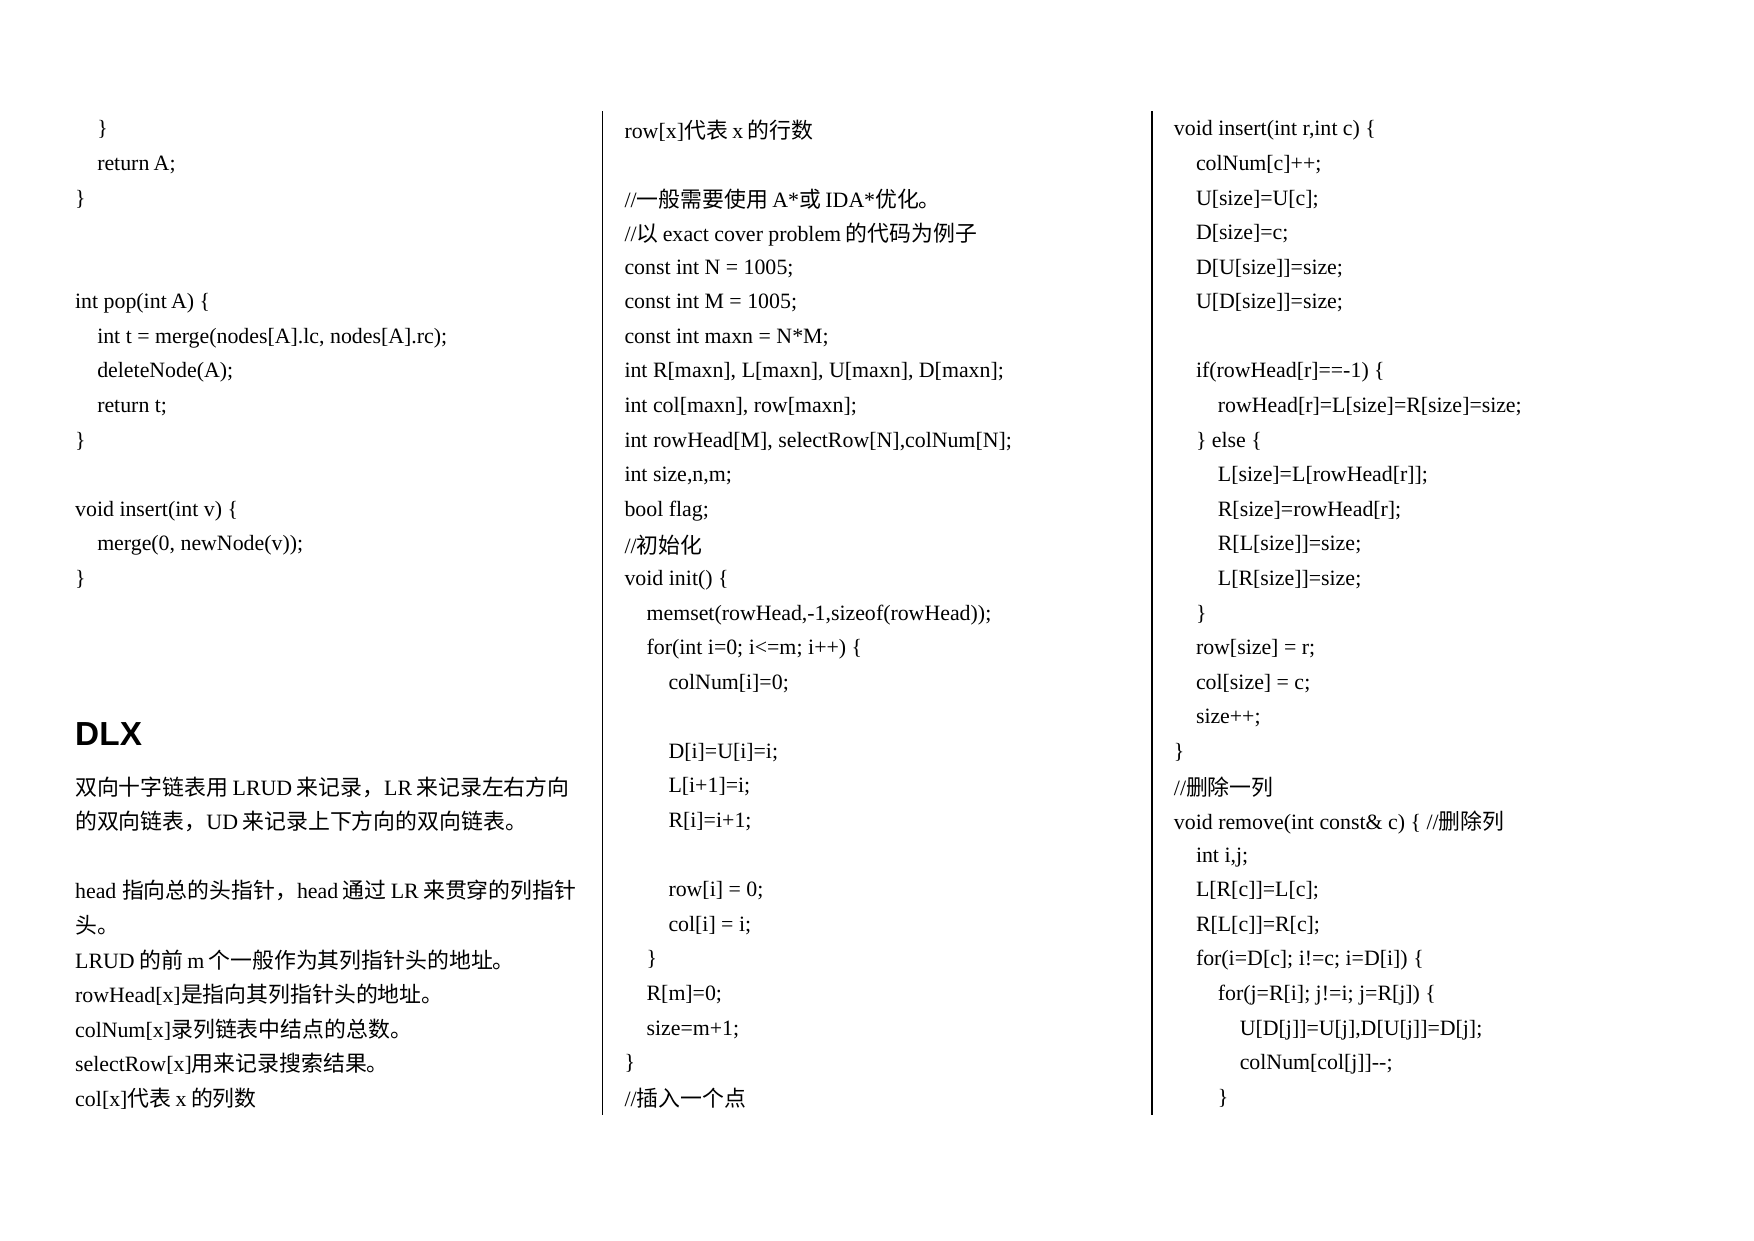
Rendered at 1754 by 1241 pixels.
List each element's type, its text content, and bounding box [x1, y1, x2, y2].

text rowHead[r]=L[size]=R[size]=size; [1174, 388, 1679, 422]
text 双向十字链表用LRUD来记录，LR来记录左右方向的双向链表，UD来记录上下方向的双向链表。 [75, 768, 580, 837]
text } [1174, 1079, 1679, 1114]
text D[size]=c; [1174, 215, 1679, 249]
text for(i=D[c]; i!=c; i=D[i]) { [1174, 941, 1679, 976]
text void insert(int v) { [75, 492, 580, 526]
text bool flag; [624, 492, 1129, 526]
text R[m]=0; [624, 976, 1129, 1010]
text } [1174, 595, 1679, 630]
text colNum[i]=0; [624, 664, 1129, 699]
text int col[maxn], row[maxn]; [624, 388, 1129, 422]
text //删除一列 [1174, 768, 1679, 803]
text int R[maxn], L[maxn], U[maxn], D[maxn]; [624, 353, 1129, 388]
text colNum[c]++; [1174, 146, 1679, 180]
text col[i] = i; [624, 907, 1129, 941]
text //插入一个点 [624, 1079, 1129, 1114]
text const int M = 1005; [624, 284, 1129, 319]
text L[R[c]]=L[c]; [1174, 872, 1679, 907]
text colNum[x]录列链表中结点的总数。 [75, 1010, 580, 1045]
text D[U[size]]=size; [1174, 249, 1679, 284]
text deleteNode(A); [75, 353, 580, 388]
text size++; [1174, 699, 1679, 734]
text L[R[size]]=size; [1174, 561, 1679, 595]
text LRUD的前m个一般作为其列指针头的地址。 [75, 941, 580, 976]
text R[size]=rowHead[r]; [1174, 492, 1679, 526]
text R[i]=i+1; [624, 803, 1129, 837]
text //初始化 [624, 526, 1129, 561]
text } [75, 111, 580, 146]
text col[size] = c; [1174, 664, 1679, 699]
text rowHead[x]是指向其列指针头的地址。 [75, 976, 580, 1010]
text } [75, 561, 580, 595]
text const int maxn = N*M; [624, 319, 1129, 353]
text //以exact cover problem的代码为例子 [624, 215, 1129, 249]
text } [624, 941, 1129, 976]
text int size,n,m; [624, 457, 1129, 492]
text void remove(int const& c) { //删除列 [1174, 803, 1679, 837]
text //一般需要使用A*或IDA*优化。 [624, 180, 1129, 215]
text memset(rowHead,-1,sizeof(rowHead)); [624, 595, 1129, 630]
text L[i+1]=i; [624, 768, 1129, 803]
text const int N = 1005; [624, 249, 1129, 284]
text row[i] = 0; [624, 872, 1129, 907]
text row[x]代表x的行数 [624, 111, 1129, 146]
text row[size] = r; [1174, 630, 1679, 664]
text } [75, 180, 580, 215]
text } [624, 1045, 1129, 1079]
text size=m+1; [624, 1010, 1129, 1045]
text head 指向总的头指针，head通过LR来贯穿的列指针头。 [75, 872, 580, 941]
text } [1174, 734, 1679, 768]
text void insert(int r,int c) { [1174, 111, 1679, 146]
text return t; [75, 388, 580, 422]
text int t = merge(nodes[A].lc, nodes[A].rc); [75, 319, 580, 353]
text selectRow[x]用来记录搜索结果。 [75, 1045, 580, 1079]
text U[size]=U[c]; [1174, 180, 1679, 215]
text R[L[size]]=size; [1174, 526, 1679, 561]
subtitle DLX [75, 699, 580, 768]
text col[x]代表x的列数 [75, 1079, 580, 1114]
text U[D[size]]=size; [1174, 284, 1679, 319]
text for(int i=0; i<=m; i++) { [624, 630, 1129, 664]
text } else { [1174, 422, 1679, 457]
text int pop(int A) { [75, 284, 580, 319]
text if(rowHead[r]==-1) { [1174, 353, 1679, 388]
text colNum[col[j]]--; [1174, 1045, 1679, 1079]
text D[i]=U[i]=i; [624, 734, 1129, 768]
text int i,j; [1174, 837, 1679, 872]
text R[L[c]]=R[c]; [1174, 907, 1679, 941]
text } [75, 422, 580, 457]
text return A; [75, 146, 580, 180]
text void init() { [624, 561, 1129, 595]
text L[size]=L[rowHead[r]]; [1174, 457, 1679, 492]
text merge(0, newNode(v)); [75, 526, 580, 561]
text for(j=R[i]; j!=i; j=R[j]) { [1174, 976, 1679, 1010]
text int rowHead[M], selectRow[N],colNum[N]; [624, 422, 1129, 457]
text U[D[j]]=U[j],D[U[j]]=D[j]; [1174, 1010, 1679, 1045]
